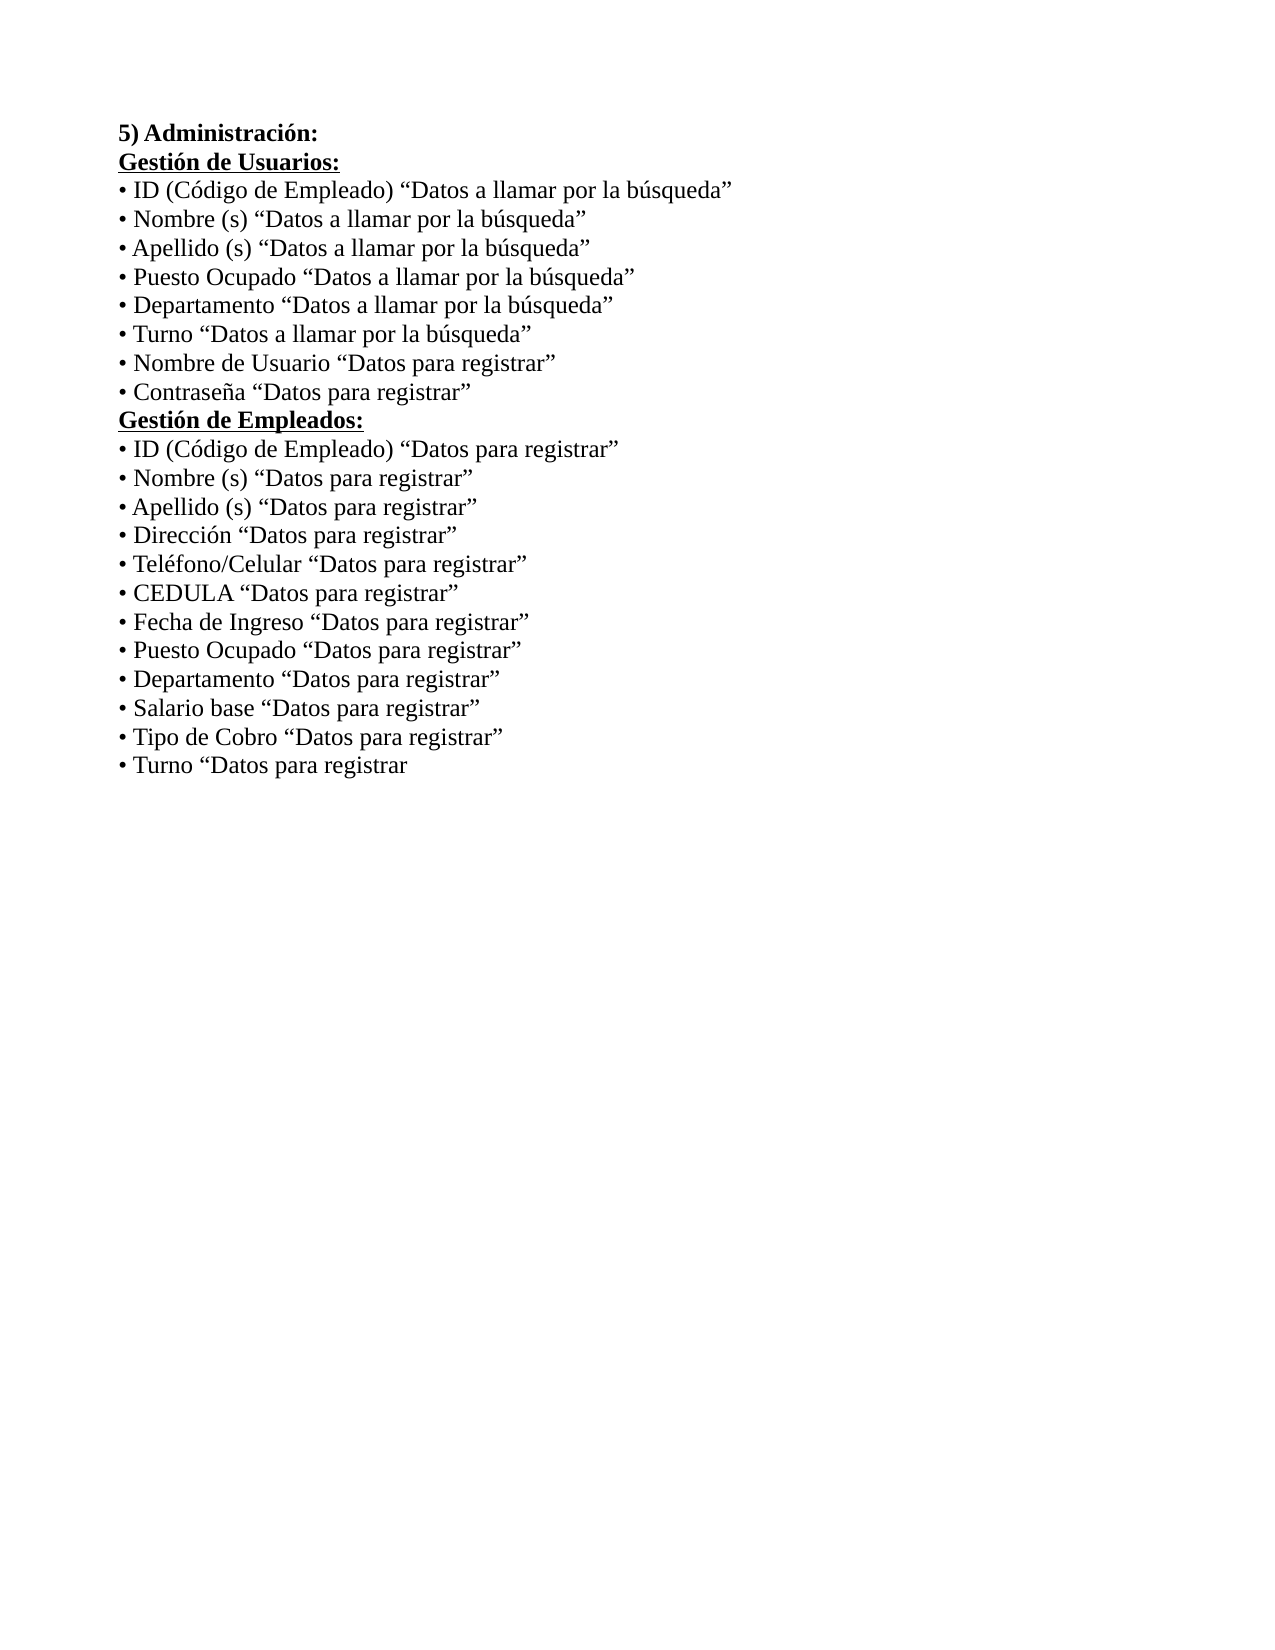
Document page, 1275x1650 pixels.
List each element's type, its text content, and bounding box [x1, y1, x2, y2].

text 5) Administración: [118, 118, 1157, 147]
text • Tipo de Cobro “Datos para registrar” [118, 722, 1157, 751]
text • Nombre (s) “Datos a llamar por la búsqueda” [118, 204, 1157, 233]
text • Apellido (s) “Datos a llamar por la búsqueda” [118, 233, 1157, 262]
text • Nombre de Usuario “Datos para registrar” [118, 348, 1157, 377]
text • Teléfono/Celular “Datos para registrar” [118, 549, 1157, 578]
text • Nombre (s) “Datos para registrar” [118, 463, 1157, 492]
text • Apellido (s) “Datos para registrar” [118, 492, 1157, 521]
text • Dirección “Datos para registrar” [118, 521, 1157, 549]
text Gestión de Usuarios: [118, 147, 1157, 176]
text • ID (Código de Empleado) “Datos para registrar” [118, 434, 1157, 463]
text • Puesto Ocupado “Datos para registrar” [118, 636, 1157, 664]
text • Puesto Ocupado “Datos a llamar por la búsqueda” [118, 262, 1157, 291]
text • CEDULA “Datos para registrar” [118, 578, 1157, 607]
text • Salario base “Datos para registrar” [118, 693, 1157, 722]
text • Contraseña “Datos para registrar” [118, 377, 1157, 406]
text • Departamento “Datos para registrar” [118, 664, 1157, 693]
text • Turno “Datos para registrar [118, 751, 1157, 779]
text • Departamento “Datos a llamar por la búsqueda” [118, 291, 1157, 319]
text • Fecha de Ingreso “Datos para registrar” [118, 607, 1157, 636]
text • Turno “Datos a llamar por la búsqueda” [118, 319, 1157, 348]
text Gestión de Empleados: [118, 406, 1157, 434]
text • ID (Código de Empleado) “Datos a llamar por la búsqueda” [118, 176, 1157, 204]
